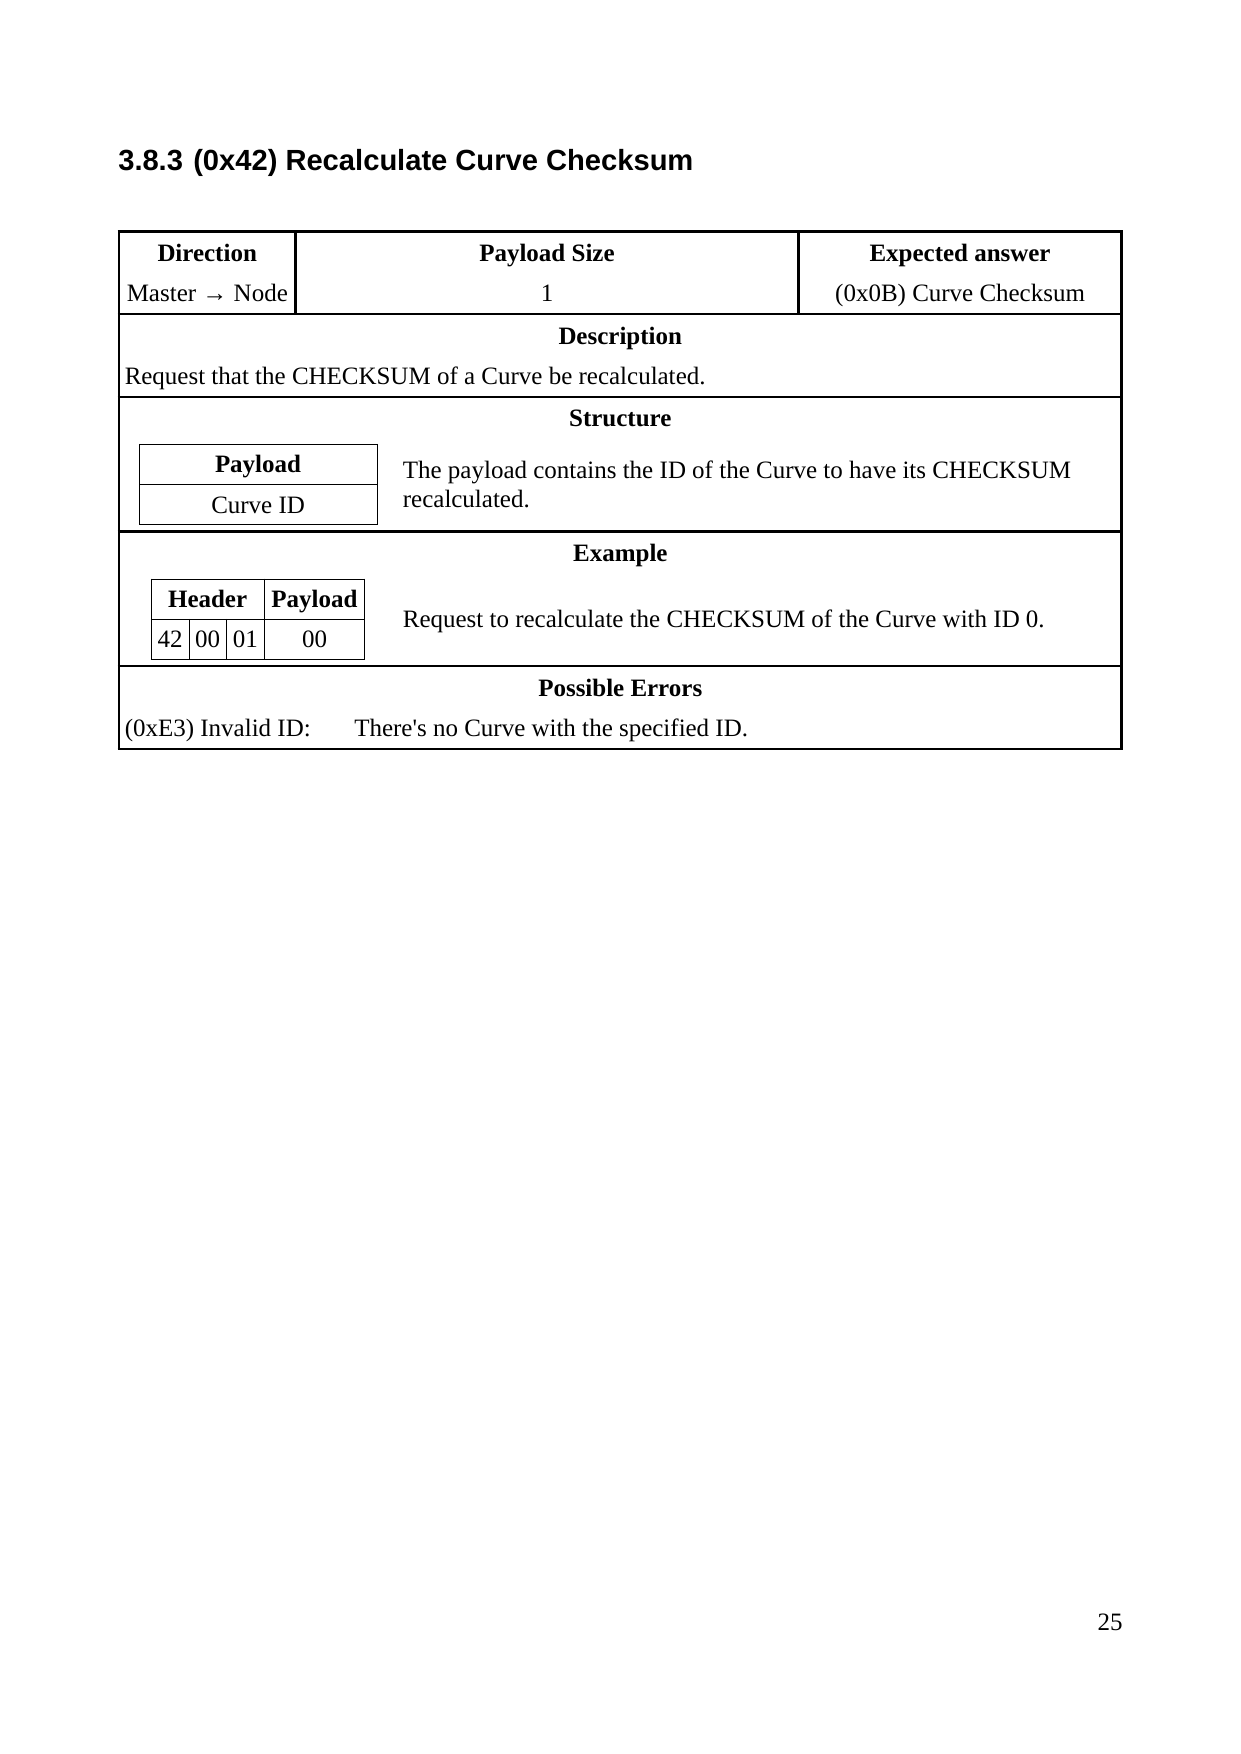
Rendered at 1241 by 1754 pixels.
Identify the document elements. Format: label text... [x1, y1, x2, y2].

table_header Payload Size [297, 233, 797, 273]
table_cell 00 [190, 620, 226, 659]
table_cell Example [120, 533, 1120, 573]
table_cell (0x0B) Curve Checksum [800, 273, 1120, 313]
table_header Header [152, 580, 264, 619]
table_header Direction [120, 233, 294, 273]
table_cell 1 [297, 273, 797, 313]
table_cell 01 [227, 620, 264, 659]
table_cell [120, 573, 397, 665]
table_cell Description [120, 315, 1120, 355]
table_cell Request to recalculate the CHECKSUM of the Curve with ID 0. [397, 573, 1120, 665]
subtitle (0x42) Recalculate Curve Checksum [118, 143, 1122, 177]
table_cell Master → Node [120, 273, 294, 313]
table_cell Request that the CHECKSUM of a Curve be recalculated. [120, 355, 1120, 396]
table_cell 00 [265, 620, 364, 659]
table_cell Curve ID [140, 485, 377, 524]
table_cell Possible Errors [120, 667, 1120, 707]
table_cell (0xE3) Invalid ID: [120, 708, 348, 748]
table_cell 42 [152, 620, 189, 659]
table_header Payload [140, 445, 377, 484]
table_cell [120, 438, 397, 530]
table_cell There's no Curve with the specified ID. [349, 708, 1120, 748]
table_cell Structure [120, 398, 1120, 438]
table_cell The payload contains the ID of the Curve to have its CHECKSUM recalculated. [397, 438, 1120, 530]
table_header Expected answer [800, 233, 1120, 273]
table_header Payload [265, 580, 364, 619]
